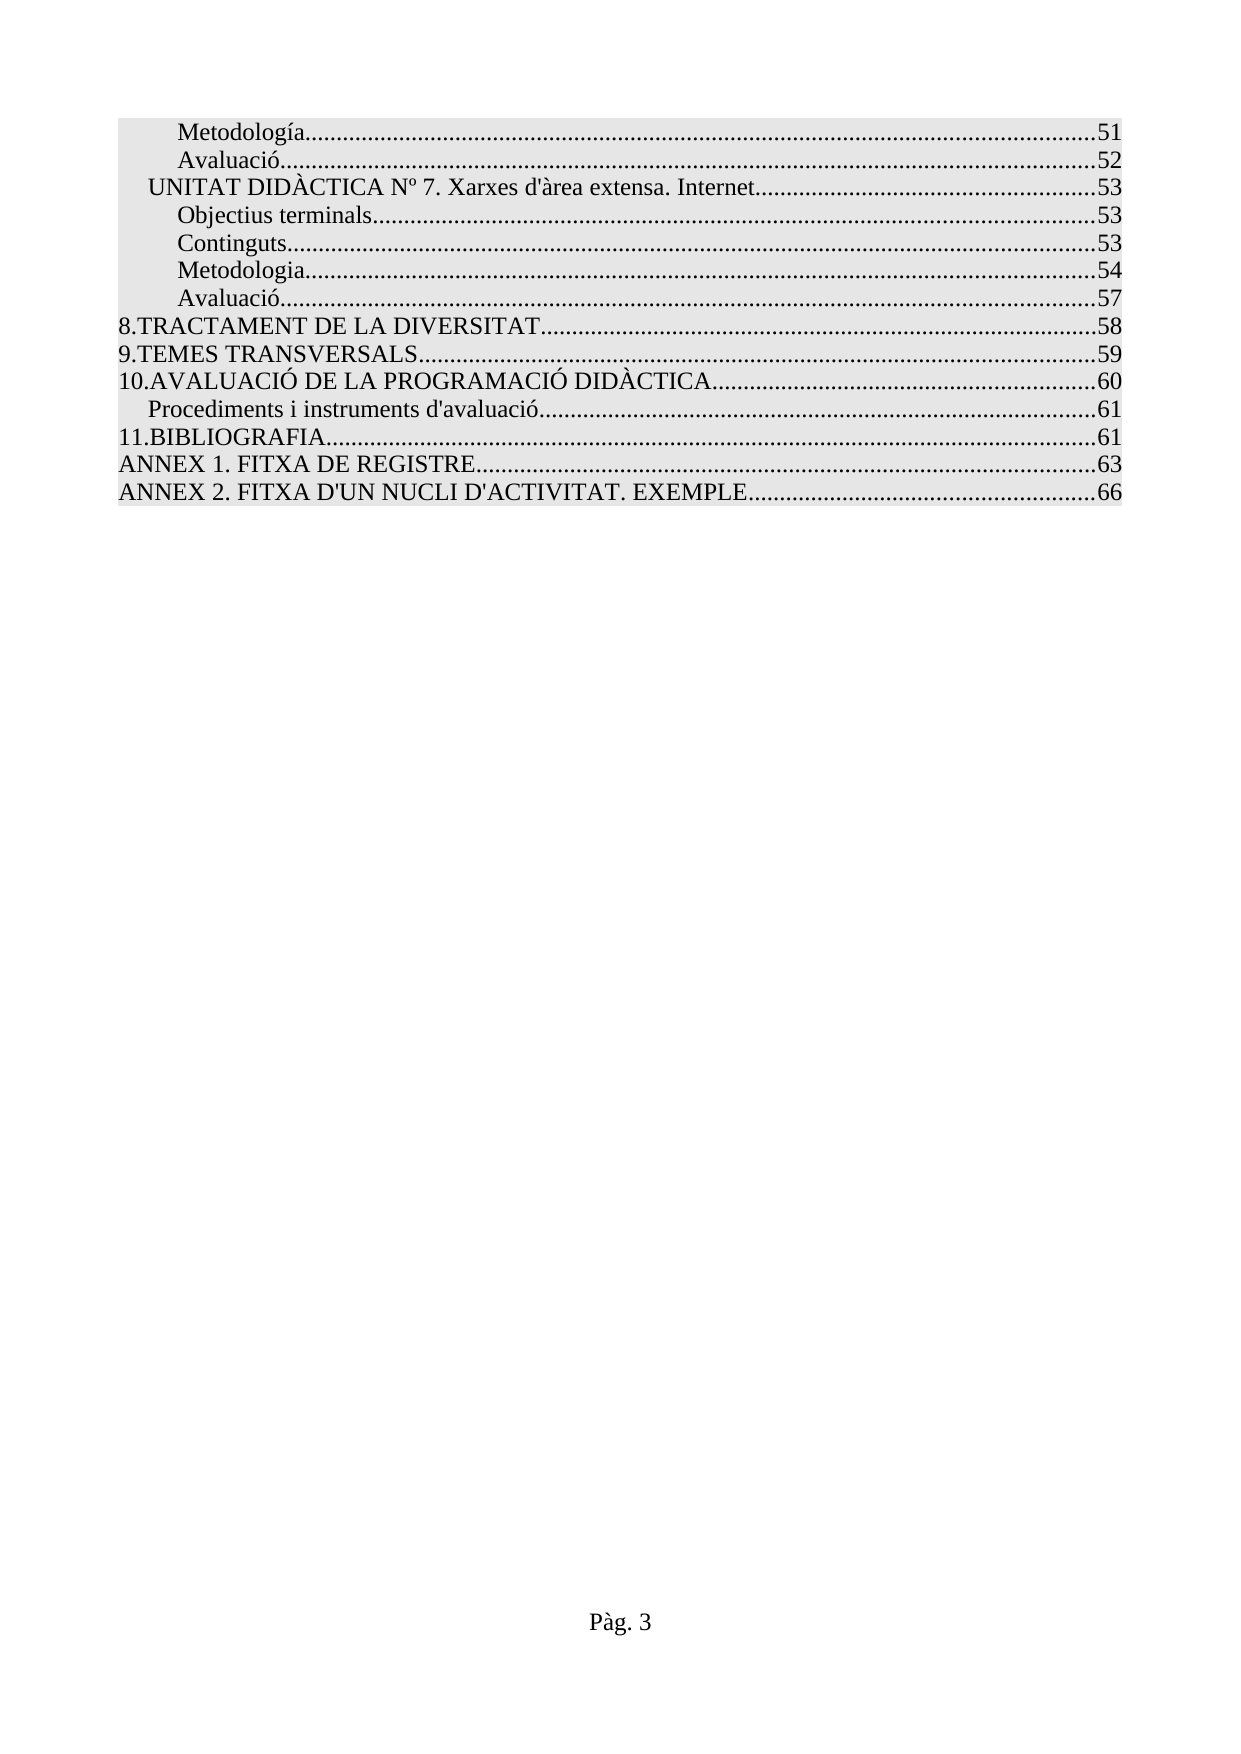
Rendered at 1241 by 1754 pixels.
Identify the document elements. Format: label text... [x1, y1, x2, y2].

text Metodología 51 [177, 118, 1122, 146]
text Continguts 53 [177, 229, 1122, 257]
text 10.AVALUACIÓ DE LA PROGRAMACIÓ DIDÀCTICA 60 [118, 367, 1122, 395]
text ANNEX 1. FITXA DE REGISTRE 63 [118, 451, 1122, 478]
text Objectius terminals 53 [177, 201, 1122, 229]
text Metodologia 54 [177, 257, 1122, 284]
text Procediments i instruments d'avaluació 61 [148, 395, 1122, 423]
text Avaluació 52 [177, 146, 1122, 173]
text Avaluació 57 [177, 284, 1122, 312]
text ANNEX 2. FITXA D'UN NUCLI D'ACTIVITAT. EXEMPLE 66 [118, 478, 1122, 506]
text UNITAT DIDÀCTICA Nº 7. Xarxes d'àrea extensa. Internet 53 [148, 173, 1122, 201]
text 9.TEMES TRANSVERSALS 59 [118, 340, 1122, 367]
text 11.BIBLIOGRAFIA 61 [118, 423, 1122, 451]
text 8.TRACTAMENT DE LA DIVERSITAT 58 [118, 312, 1122, 340]
